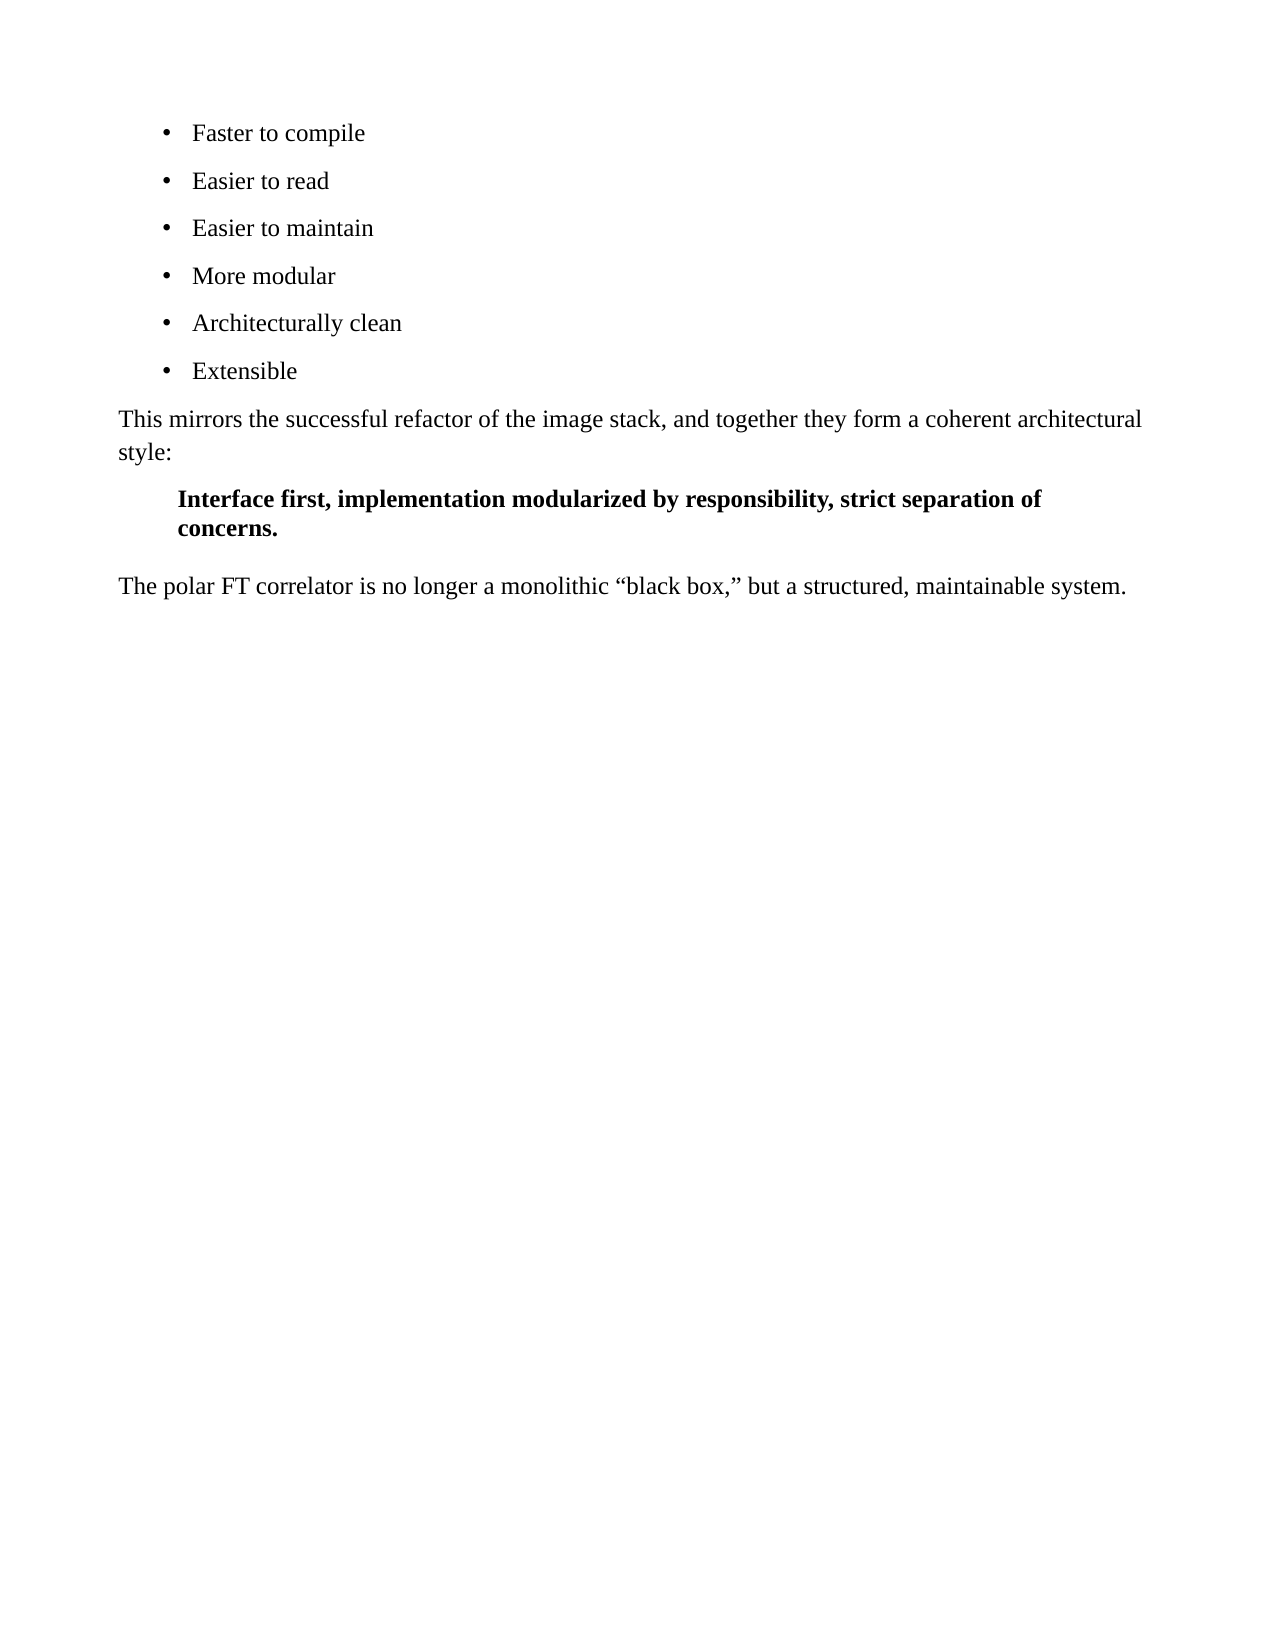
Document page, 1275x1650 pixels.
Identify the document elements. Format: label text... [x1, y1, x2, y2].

list Architecturally clean [162, 308, 1157, 337]
list Easier to read [162, 166, 1157, 194]
text The polar FT correlator is no longer a monolithic “black box,” but a structured, maintainable system. [118, 571, 1157, 600]
list Extensible [162, 356, 1157, 385]
list Easier to maintain [162, 213, 1157, 242]
list More modular [162, 261, 1157, 290]
list Faster to compile [162, 118, 1157, 147]
text This mirrors the successful refactor of the image stack, and together they form a coherent architectural style: [118, 404, 1157, 466]
text Interface first, implementation modularized by responsibility, strict separation of concerns. [177, 484, 1098, 542]
